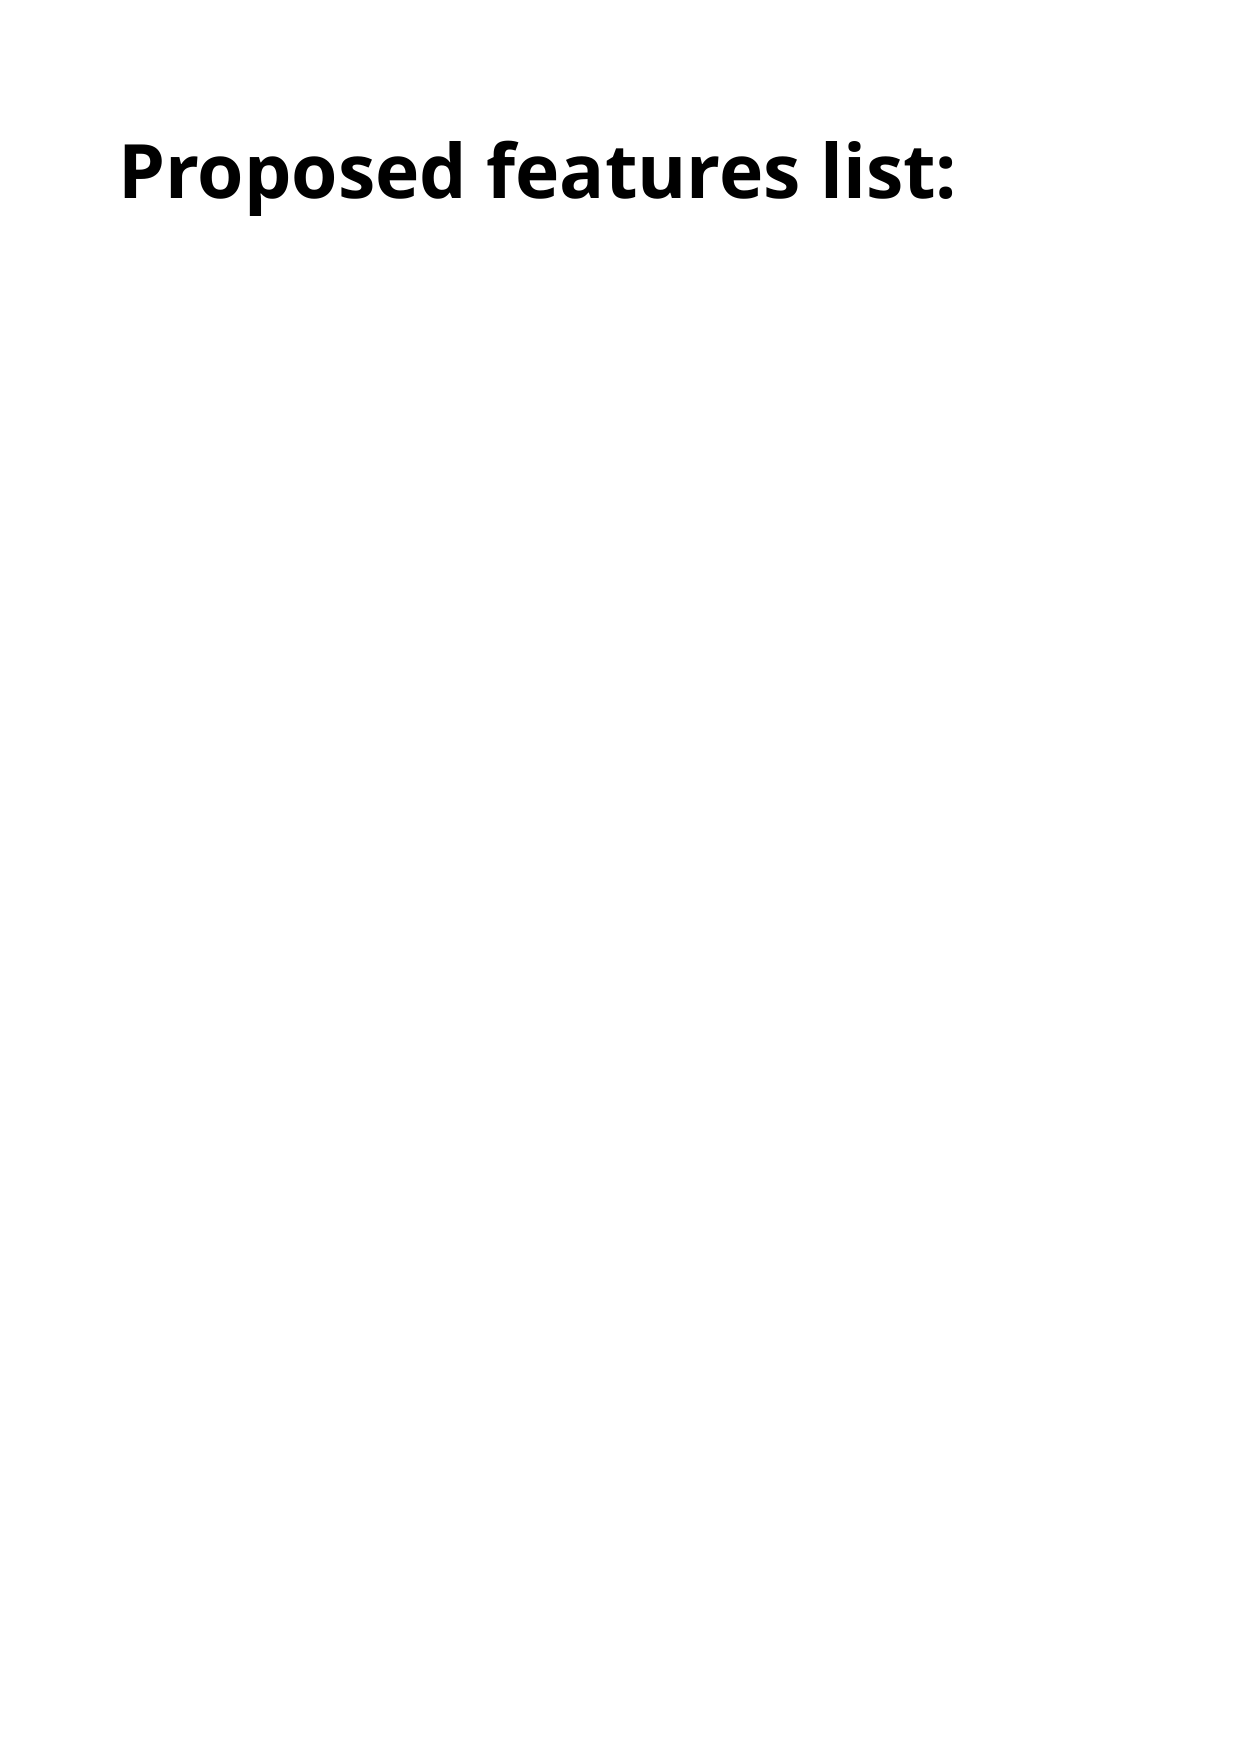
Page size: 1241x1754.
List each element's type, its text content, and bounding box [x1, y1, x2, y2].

text Proposed features list: [118, 118, 1122, 220]
